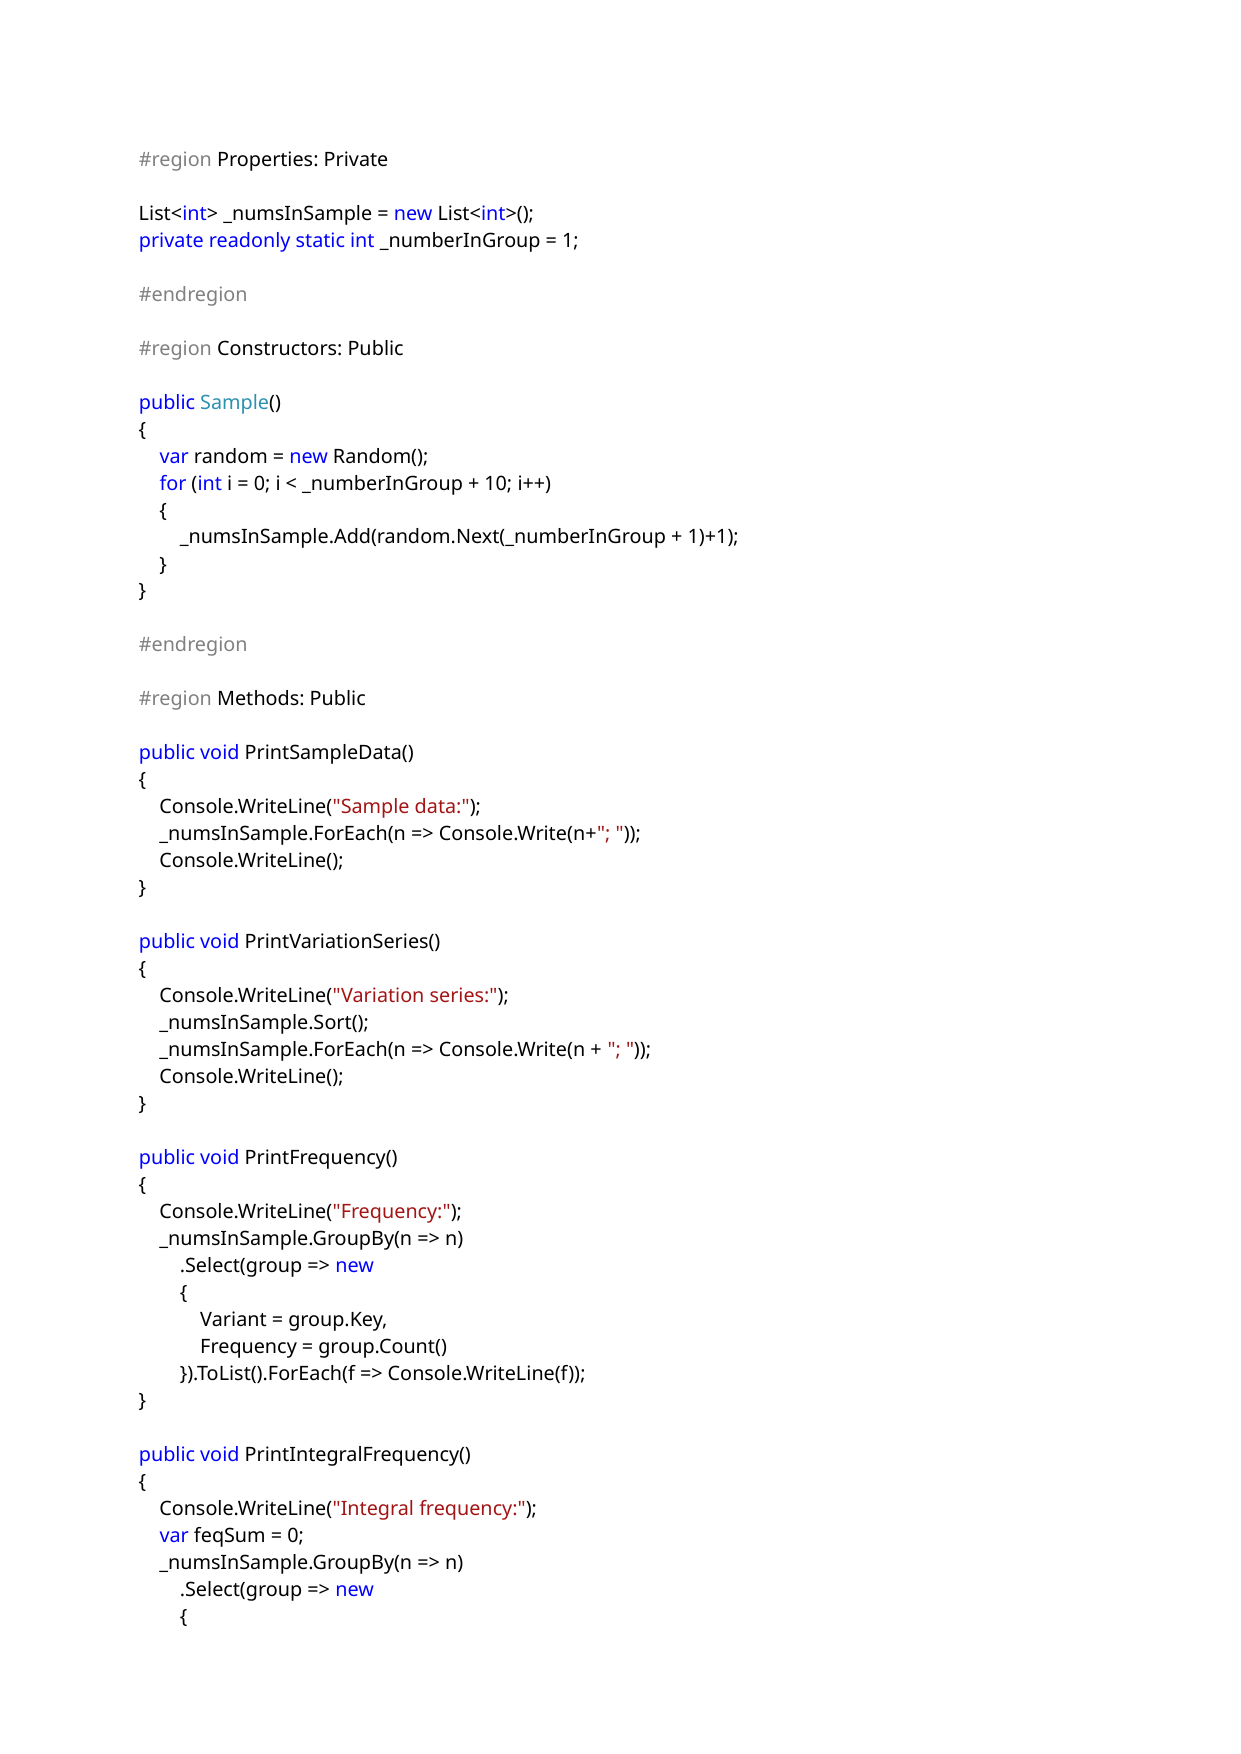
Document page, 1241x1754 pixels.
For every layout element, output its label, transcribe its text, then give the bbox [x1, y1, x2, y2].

text { [118, 954, 1122, 981]
text { [118, 766, 1122, 793]
text Frequency = group.Count() [118, 1332, 1122, 1359]
text _numsInSample.Sort(); [118, 1008, 1122, 1035]
text .Select(group => new [118, 1251, 1122, 1278]
text List<int> _numsInSample = new List<int>(); [118, 199, 1122, 226]
text #region Properties: Private [118, 145, 1122, 172]
text } [118, 577, 1122, 604]
text .Select(group => new [118, 1575, 1122, 1602]
text { [118, 1278, 1122, 1305]
text public Sample() [118, 388, 1122, 415]
text Variant = group.Key, [118, 1305, 1122, 1332]
text var feqSum = 0; [118, 1521, 1122, 1548]
text Console.WriteLine("Variation series:"); [118, 981, 1122, 1008]
text _numsInSample.ForEach(n => Console.Write(n + "; ")); [118, 1035, 1122, 1062]
text _numsInSample.Add(random.Next(_numberInGroup + 1)+1); [118, 523, 1122, 550]
text public void PrintIntegralFrequency() [118, 1440, 1122, 1467]
text private readonly static int _numberInGroup = 1; [118, 226, 1122, 253]
text _numsInSample.GroupBy(n => n) [118, 1224, 1122, 1251]
text #region Constructors: Public [118, 334, 1122, 361]
text var random = new Random(); [118, 442, 1122, 469]
text { [118, 1170, 1122, 1197]
text { [118, 415, 1122, 442]
text _numsInSample.GroupBy(n => n) [118, 1548, 1122, 1575]
text { [118, 496, 1122, 523]
text Console.WriteLine("Integral frequency:"); [118, 1494, 1122, 1521]
text #endregion [118, 631, 1122, 658]
text #region Methods: Public [118, 685, 1122, 712]
text { [118, 1467, 1122, 1494]
text Console.WriteLine("Frequency:"); [118, 1197, 1122, 1224]
text Console.WriteLine(); [118, 847, 1122, 873]
text public void PrintFrequency() [118, 1143, 1122, 1170]
text } [118, 1089, 1122, 1116]
text _numsInSample.ForEach(n => Console.Write(n+"; ")); [118, 819, 1122, 847]
text { [118, 1602, 1122, 1629]
text }).ToList().ForEach(f => Console.WriteLine(f)); [118, 1359, 1122, 1386]
text Console.WriteLine("Sample data:"); [118, 793, 1122, 819]
text Console.WriteLine(); [118, 1062, 1122, 1089]
text } [118, 550, 1122, 577]
text #endregion [118, 280, 1122, 307]
text } [118, 1386, 1122, 1413]
text public void PrintSampleData() [118, 739, 1122, 766]
text public void PrintVariationSeries() [118, 927, 1122, 954]
text for (int i = 0; i < _numberInGroup + 10; i++) [118, 469, 1122, 496]
text } [118, 873, 1122, 901]
